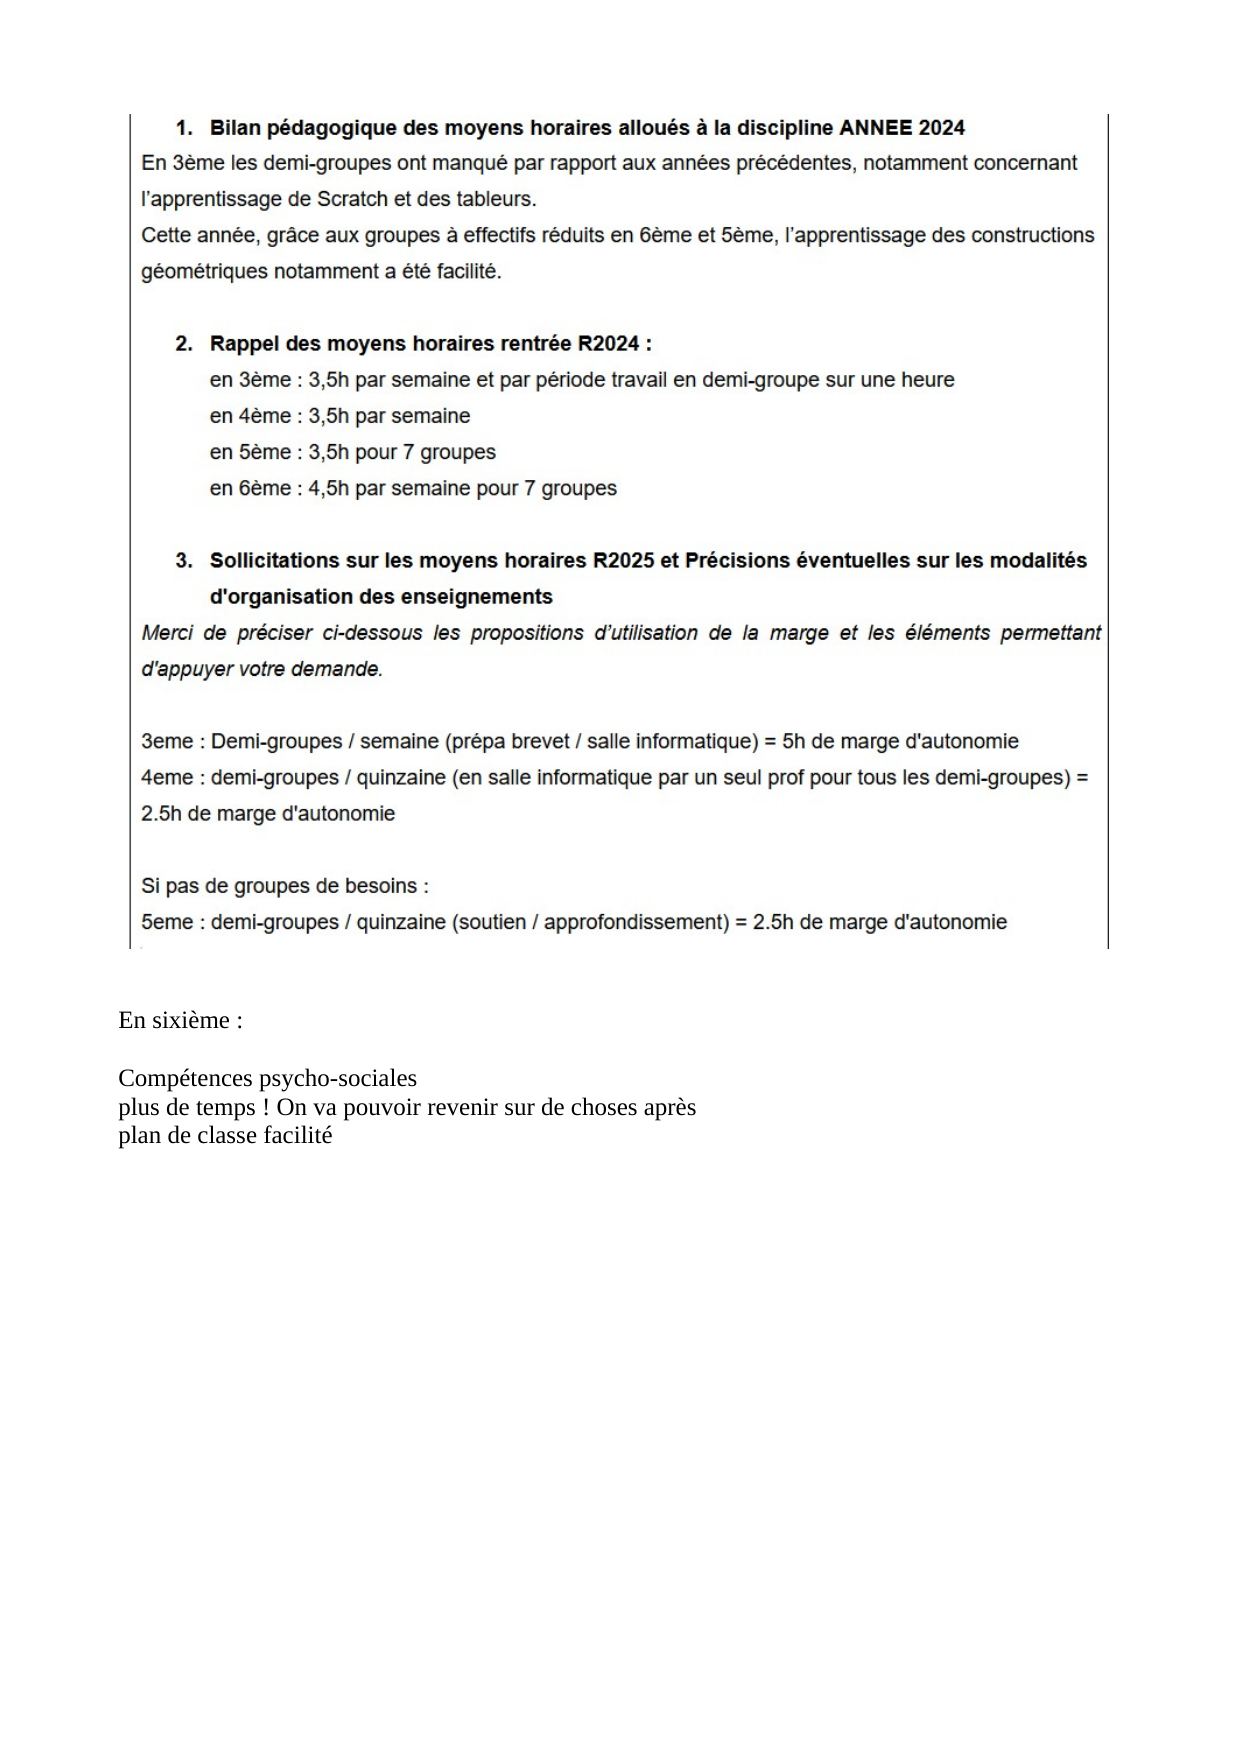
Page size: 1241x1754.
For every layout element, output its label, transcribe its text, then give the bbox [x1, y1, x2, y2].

text En sixième : [118, 1006, 1122, 1034]
text plan de classe facilité [118, 1121, 1122, 1149]
picture [118, 114, 1123, 949]
text plus de temps ! On va pouvoir revenir sur de choses après [118, 1092, 1122, 1121]
text Compétences psycho-sociales [118, 1063, 1122, 1092]
